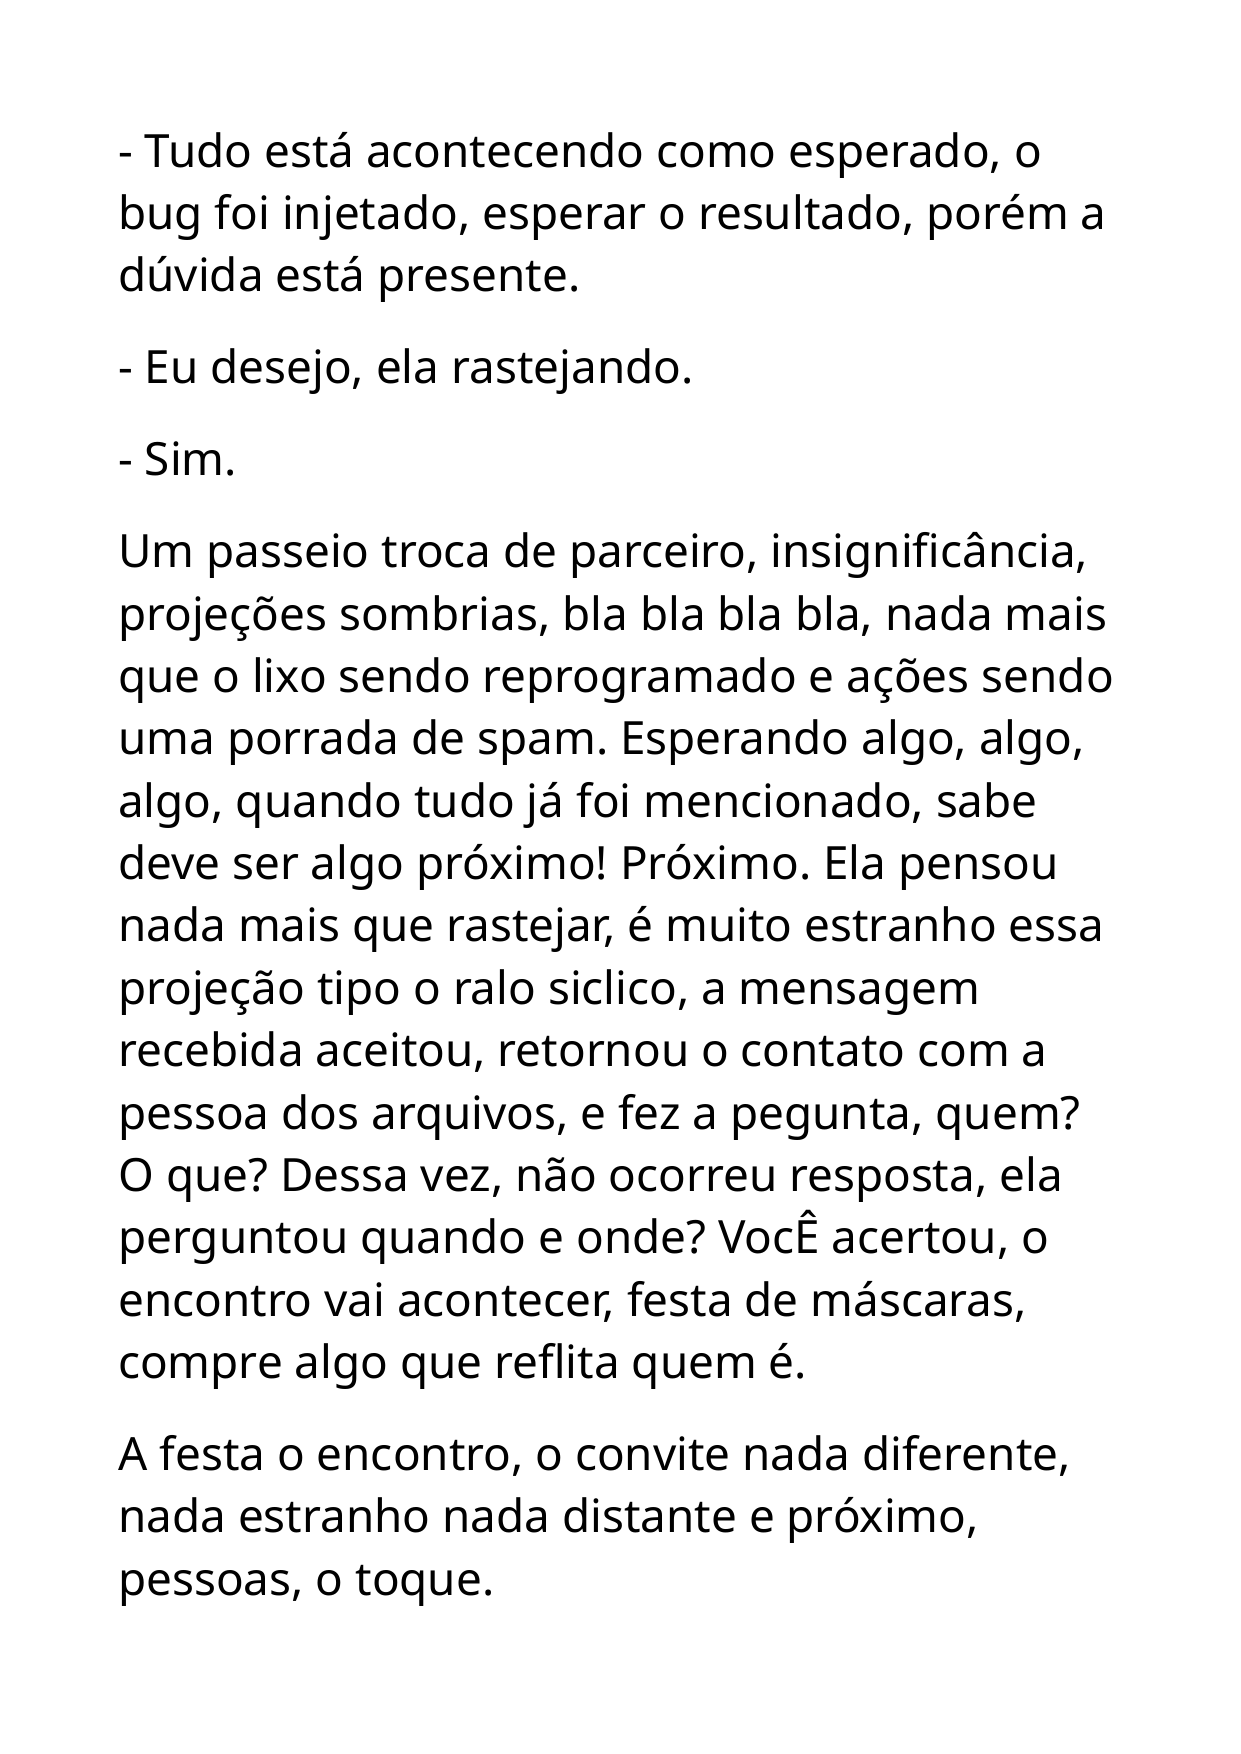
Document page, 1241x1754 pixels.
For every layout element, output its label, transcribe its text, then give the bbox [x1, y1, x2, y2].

text - Eu desejo, ela rastejando. [118, 335, 1122, 397]
text - Sim. [118, 427, 1122, 489]
text A festa o encontro, o convite nada diferente, nada estranho nada distante e próximo, pessoas, o toque. [118, 1422, 1122, 1609]
text Um passeio troca de parceiro, insignificância, projeções sombrias, bla bla bla bla, nada mais que o lixo sendo reprogramado e ações sendo uma porrada de spam. Esperando algo, algo, algo, quando tudo já foi mencionado, sabe deve ser algo próximo! Próximo. Ela pensou nada mais que rastejar, é muito estranho essa projeção tipo o ralo siclico, a mensagem recebida aceitou, retornou o contato com a pessoa dos arquivos, e fez a pegunta, quem? O que? Dessa vez, não ocorreu resposta, ela perguntou quando e onde? VocÊ acertou, o encontro vai acontecer, festa de máscaras, compre algo que reflita quem é. [118, 518, 1122, 1392]
text - Tudo está acontecendo como esperado, o bug foi injetado, esperar o resultado, porém a dúvida está presente. [118, 118, 1122, 305]
